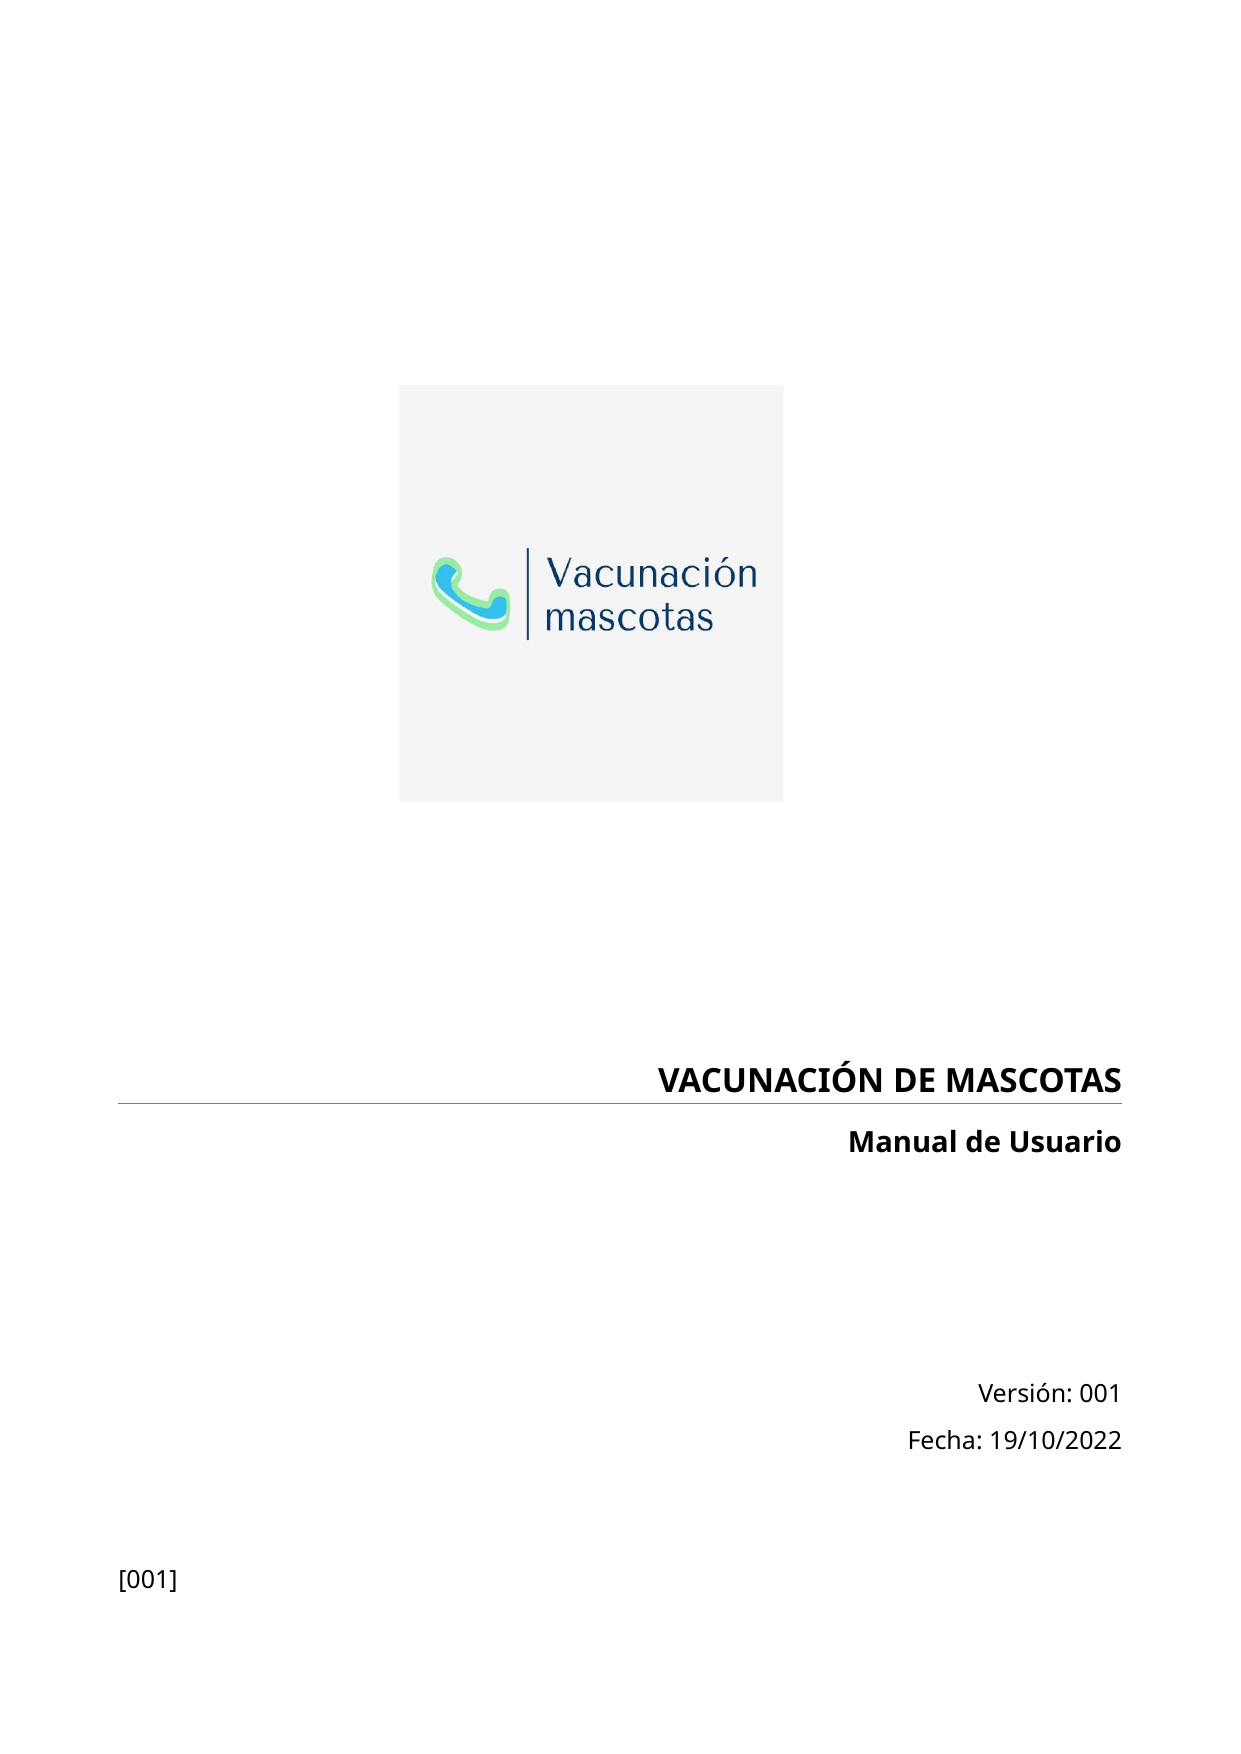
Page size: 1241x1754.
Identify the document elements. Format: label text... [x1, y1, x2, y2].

text Versión: 001 [118, 1376, 1122, 1410]
text VACUNACIÓN DE MASCOTAS [118, 1057, 1122, 1103]
text Fecha: 19/10/2022 [118, 1422, 1122, 1456]
title Manual de Usuario [118, 1121, 1122, 1161]
picture [399, 385, 784, 802]
text [001] [118, 1562, 1122, 1596]
